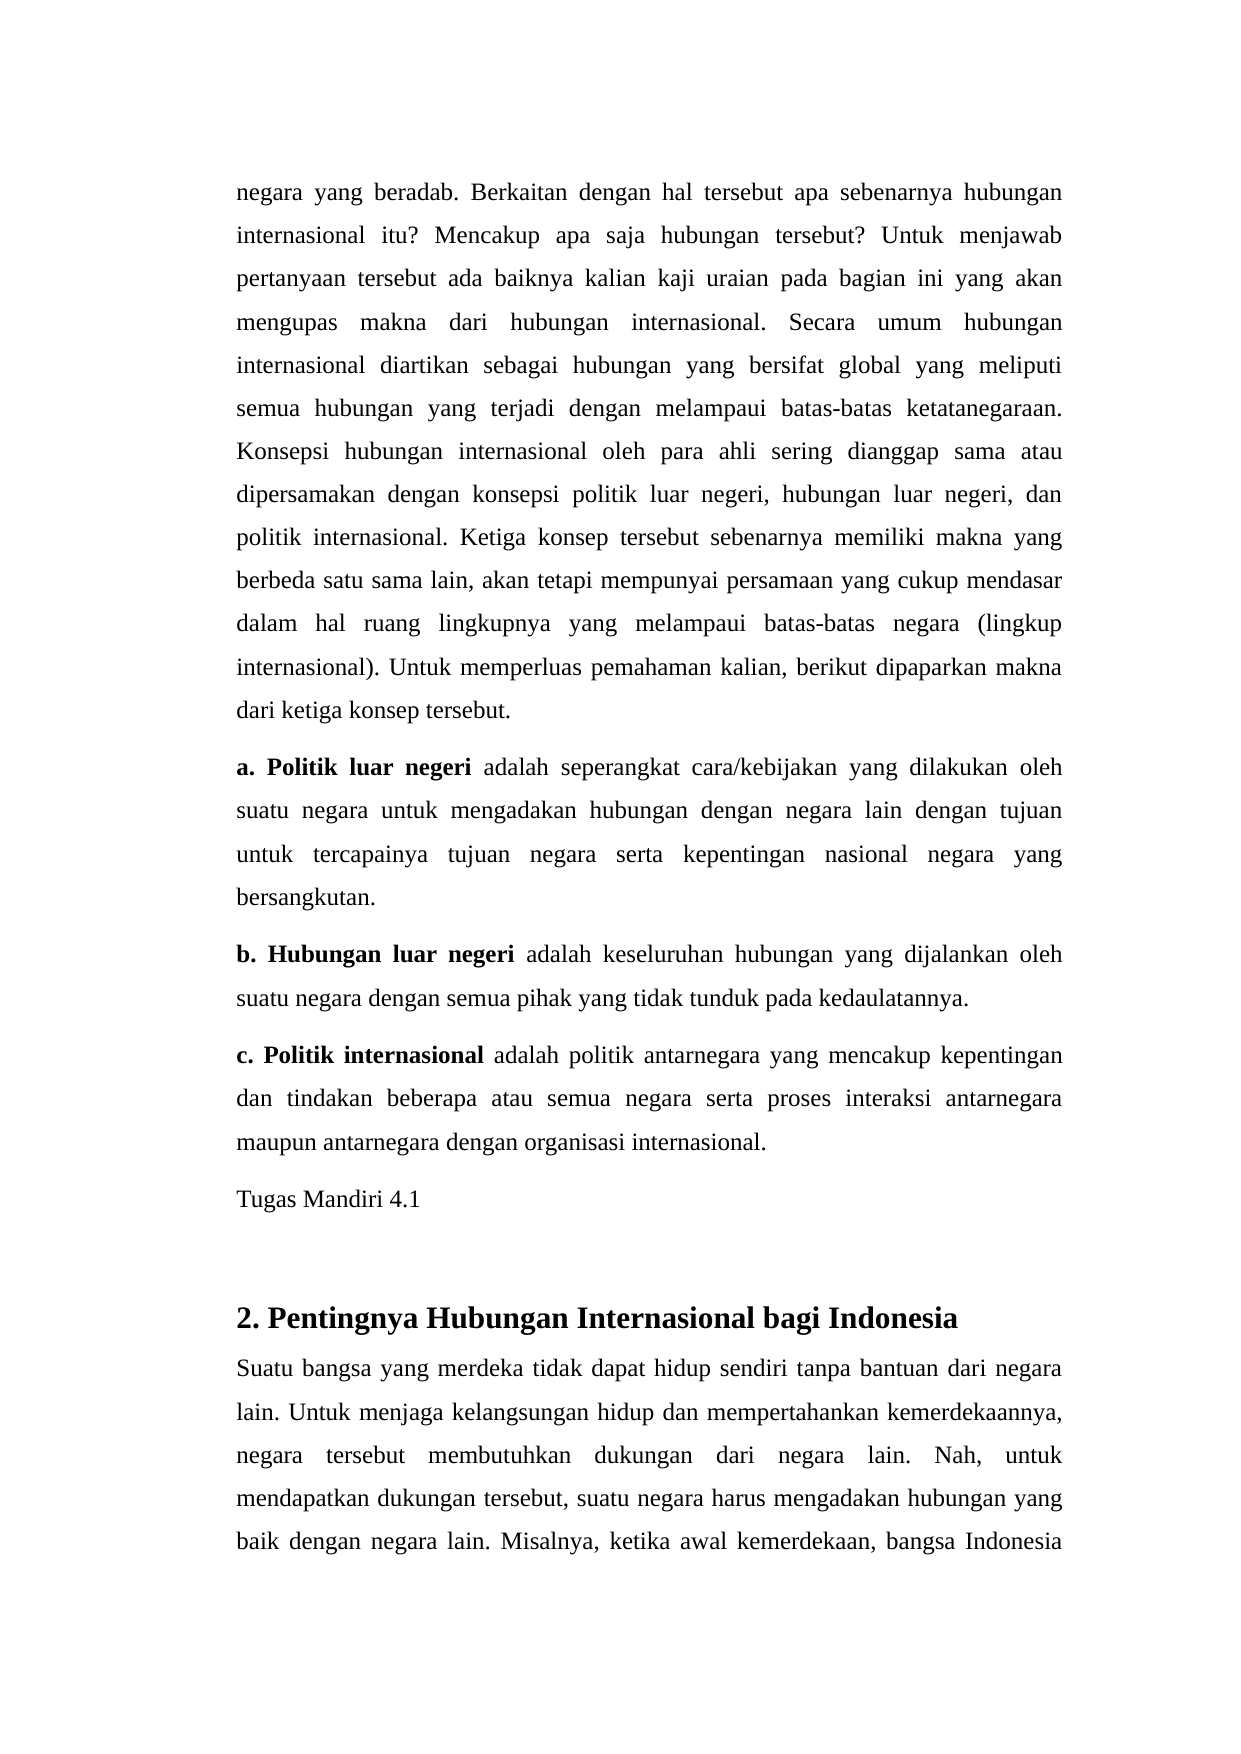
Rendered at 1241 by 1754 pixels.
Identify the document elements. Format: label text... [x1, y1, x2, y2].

text negara yang beradab. Berkaitan dengan hal tersebut apa sebenarnya hubungan internasional itu? Mencakup apa saja hubungan tersebut? Untuk menjawab pertanyaan tersebut ada baiknya kalian kaji uraian pada bagian ini yang akan mengupas makna dari hubungan internasional. Secara umum hubungan internasional diartikan sebagai hubungan yang bersifat global yang meliputi semua hubungan yang terjadi dengan melampaui batas-batas ketatanegaraan. Konsepsi hubungan internasional oleh para ahli sering dianggap sama atau dipersamakan dengan konsepsi politik luar negeri, hubungan luar negeri, dan politik internasional. Ketiga konsep tersebut sebenarnya memiliki makna yang berbeda satu sama lain, akan tetapi mempunyai persamaan yang cukup mendasar dalam hal ruang lingkupnya yang melampaui batas-batas negara (lingkup internasional). Untuk memperluas pemahaman kalian, berikut dipaparkan makna dari ketiga konsep tersebut. [236, 177, 1063, 723]
text 2. Pentingnya Hubungan Internasional bagi Indonesia [236, 1300, 1063, 1336]
text c. Politik internasional adalah politik antarnegara yang mencakup kepentingan dan tindakan beberapa atau semua negara serta proses interaksi antarnegara maupun antarnegara dengan organisasi internasional. [236, 1040, 1063, 1155]
text Suatu bangsa yang merdeka tidak dapat hidup sendiri tanpa bantuan dari negara lain. Untuk menjaga kelangsungan hidup dan mempertahankan kemerdekaannya, negara tersebut membutuhkan dukungan dari negara lain. Nah, untuk mendapatkan dukungan tersebut, suatu negara harus mengadakan hubungan yang baik dengan negara lain. Misalnya, ketika awal kemerdekaan, bangsa Indonesia [236, 1353, 1063, 1555]
text Tugas Mandiri 4.1 [236, 1184, 1063, 1213]
text a. Politik luar negeri adalah seperangkat cara/kebijakan yang dilakukan oleh suatu negara untuk mengadakan hubungan dengan negara lain dengan tujuan untuk tercapainya tujuan negara serta kepentingan nasional negara yang bersangkutan. [236, 752, 1063, 911]
text b. Hubungan luar negeri adalah keseluruhan hubungan yang dijalankan oleh suatu negara dengan semua pihak yang tidak tunduk pada kedaulatannya. [236, 939, 1063, 1011]
